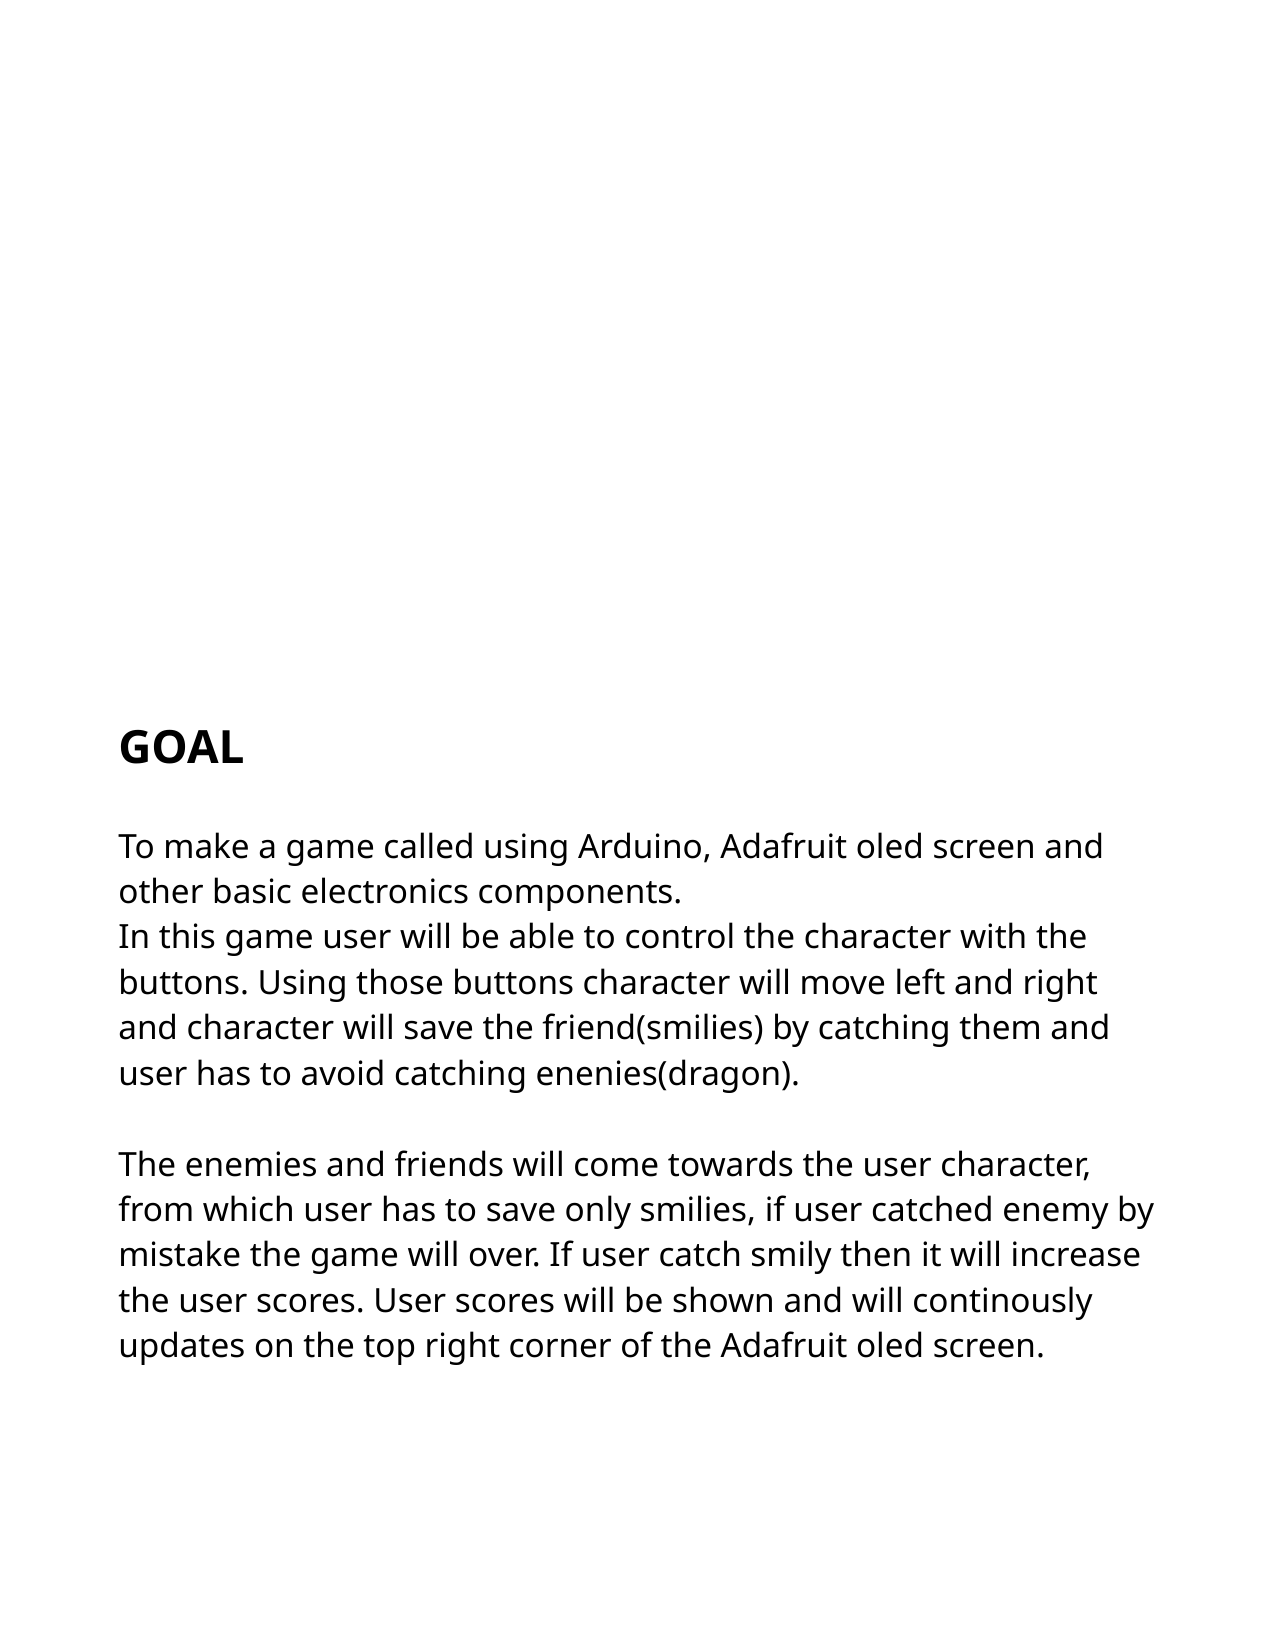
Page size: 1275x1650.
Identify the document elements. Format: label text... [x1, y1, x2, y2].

text In this game user will be able to control the character with the buttons. Using those buttons character will move left and right and character will save the friend(smilies) by catching them and user has to avoid catching enenies(dragon). [118, 913, 1157, 1095]
text The enemies and friends will come towards the user character, from which user has to save only smilies, if user catched enemy by mistake the game will over. If user catch smily then it will increase the user scores. User scores will be shown and will continously updates on the top right corner of the Adafruit oled screen. [118, 1140, 1157, 1367]
text To make a game called using Arduino, Adafruit oled screen and other basic electronics components. [118, 822, 1157, 913]
text GOAL [118, 714, 1157, 777]
